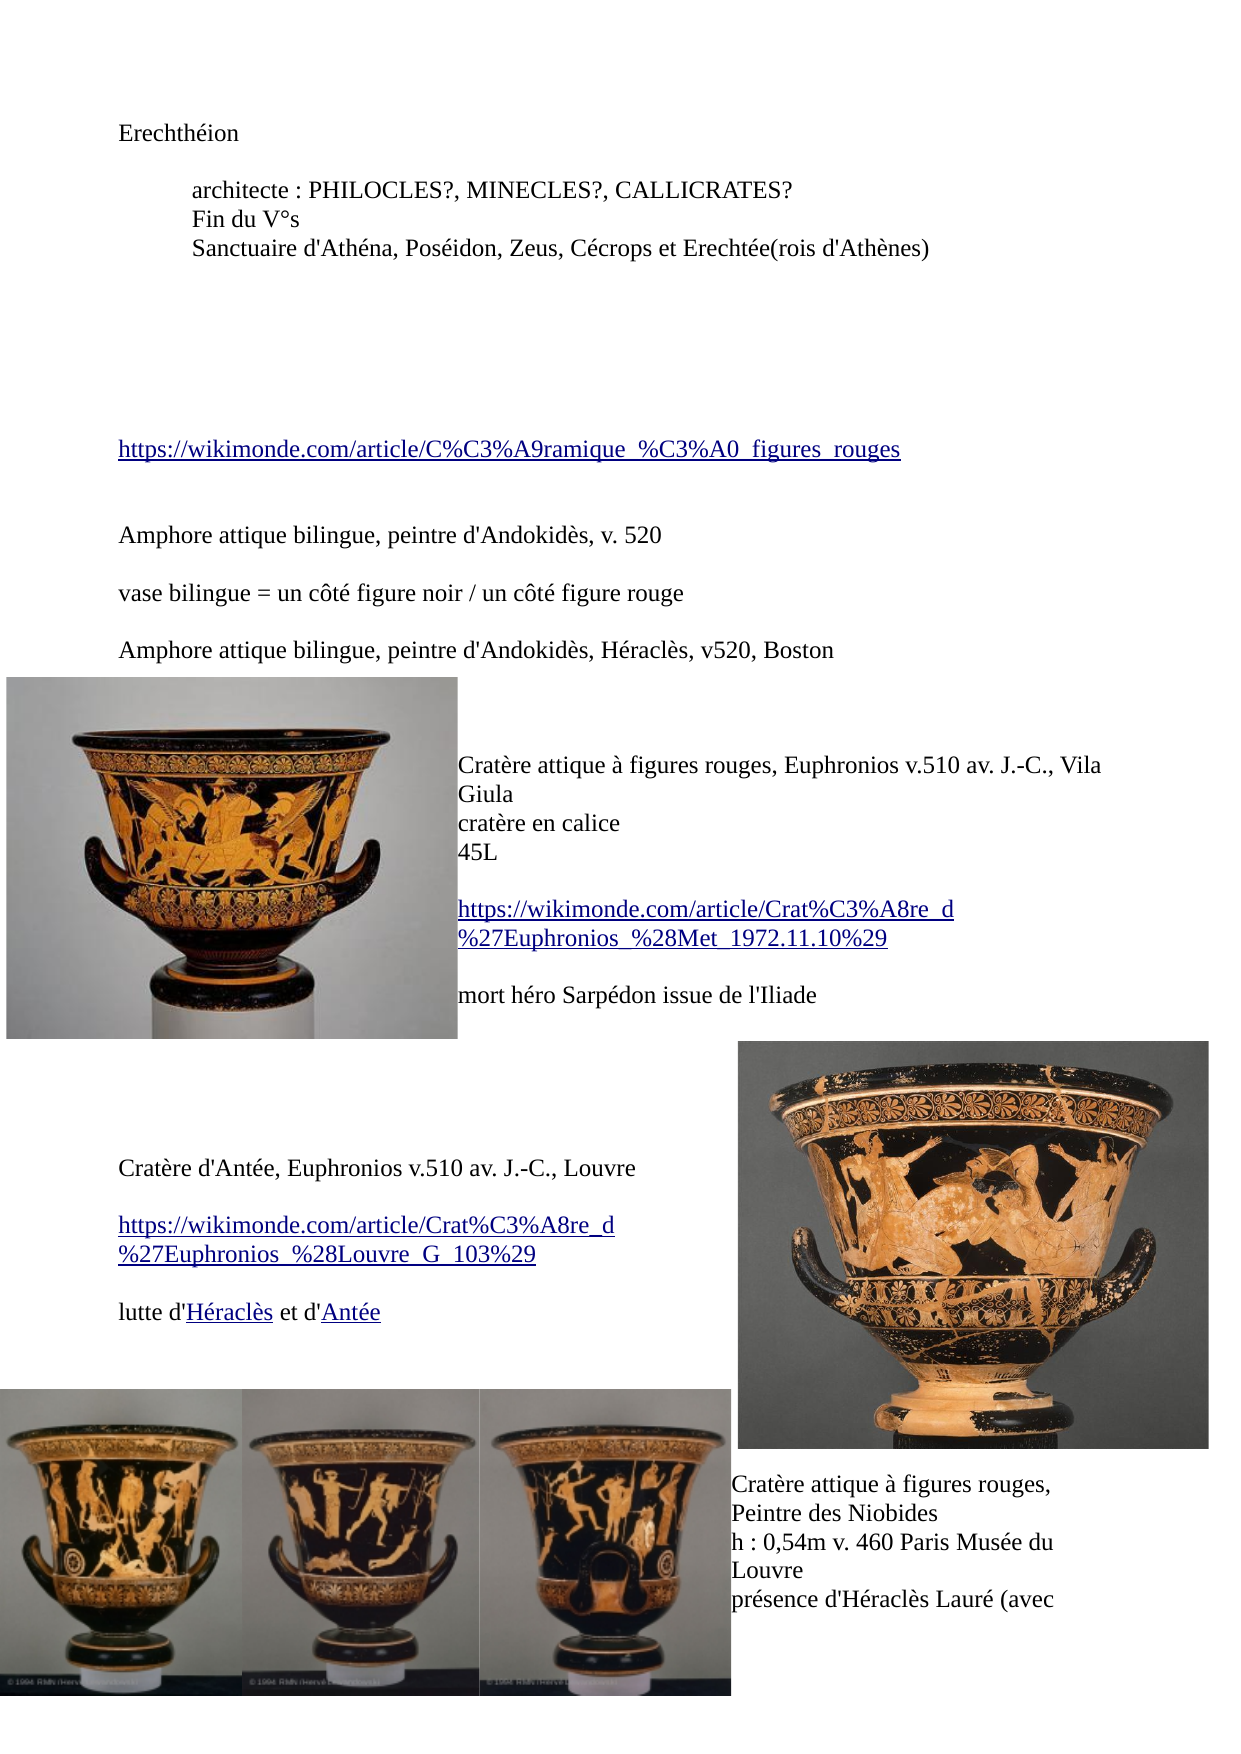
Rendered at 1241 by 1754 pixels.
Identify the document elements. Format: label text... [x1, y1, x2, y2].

text Cratère attique à figures rouges, Peintre des Niobides [732, 1469, 1122, 1527]
text Fin du V°s [118, 204, 1122, 233]
text architecte : PHILOCLES?, MINECLES?, CALLICRATES? [118, 176, 1122, 204]
text https://wikimonde.com/article/Crat%C3%A8re_d%27Euphronios_%28Met_1972.11.10%29 [458, 894, 1122, 952]
picture [6, 677, 458, 1039]
text https://wikimonde.com/article/C%C3%A9ramique_%C3%A0_figures_rouges [118, 434, 1122, 463]
text https://wikimonde.com/article/Crat%C3%A8re_d%27Euphronios_%28Louvre_G_103%29 [118, 1211, 737, 1268]
text h : 0,54m v. 460 Paris Musée du Louvre [732, 1527, 1122, 1584]
text Erechthéion [118, 118, 1122, 147]
text Sanctuaire d'Athéna, Poséidon, Zeus, Cécrops et Erechtée(rois d'Athènes) [118, 233, 1122, 262]
text lutte d'Héraclès et d'Antée [118, 1297, 737, 1326]
text Amphore attique bilingue, peintre d'Andokidès, v. 520 [118, 521, 1122, 549]
text Cratère d'Antée, Euphronios v.510 av. J.-C., Louvre [118, 1153, 737, 1182]
text 45L [458, 837, 1122, 866]
text Cratère attique à figures rouges, Euphronios v.510 av. J.-C., Vila Giula [458, 751, 1122, 808]
text mort héro Sarpédon issue de l'Iliade [458, 981, 1122, 1009]
text cratère en calice [458, 808, 1122, 837]
text présence d'Héraclès Lauré (avec [732, 1584, 1122, 1613]
picture [737, 1041, 1209, 1449]
text Amphore attique bilingue, peintre d'Andokidès, Héraclès, v520, Boston [118, 636, 1122, 664]
picture [0, 1389, 732, 1696]
text vase bilingue = un côté figure noir / un côté figure rouge [118, 578, 1122, 607]
